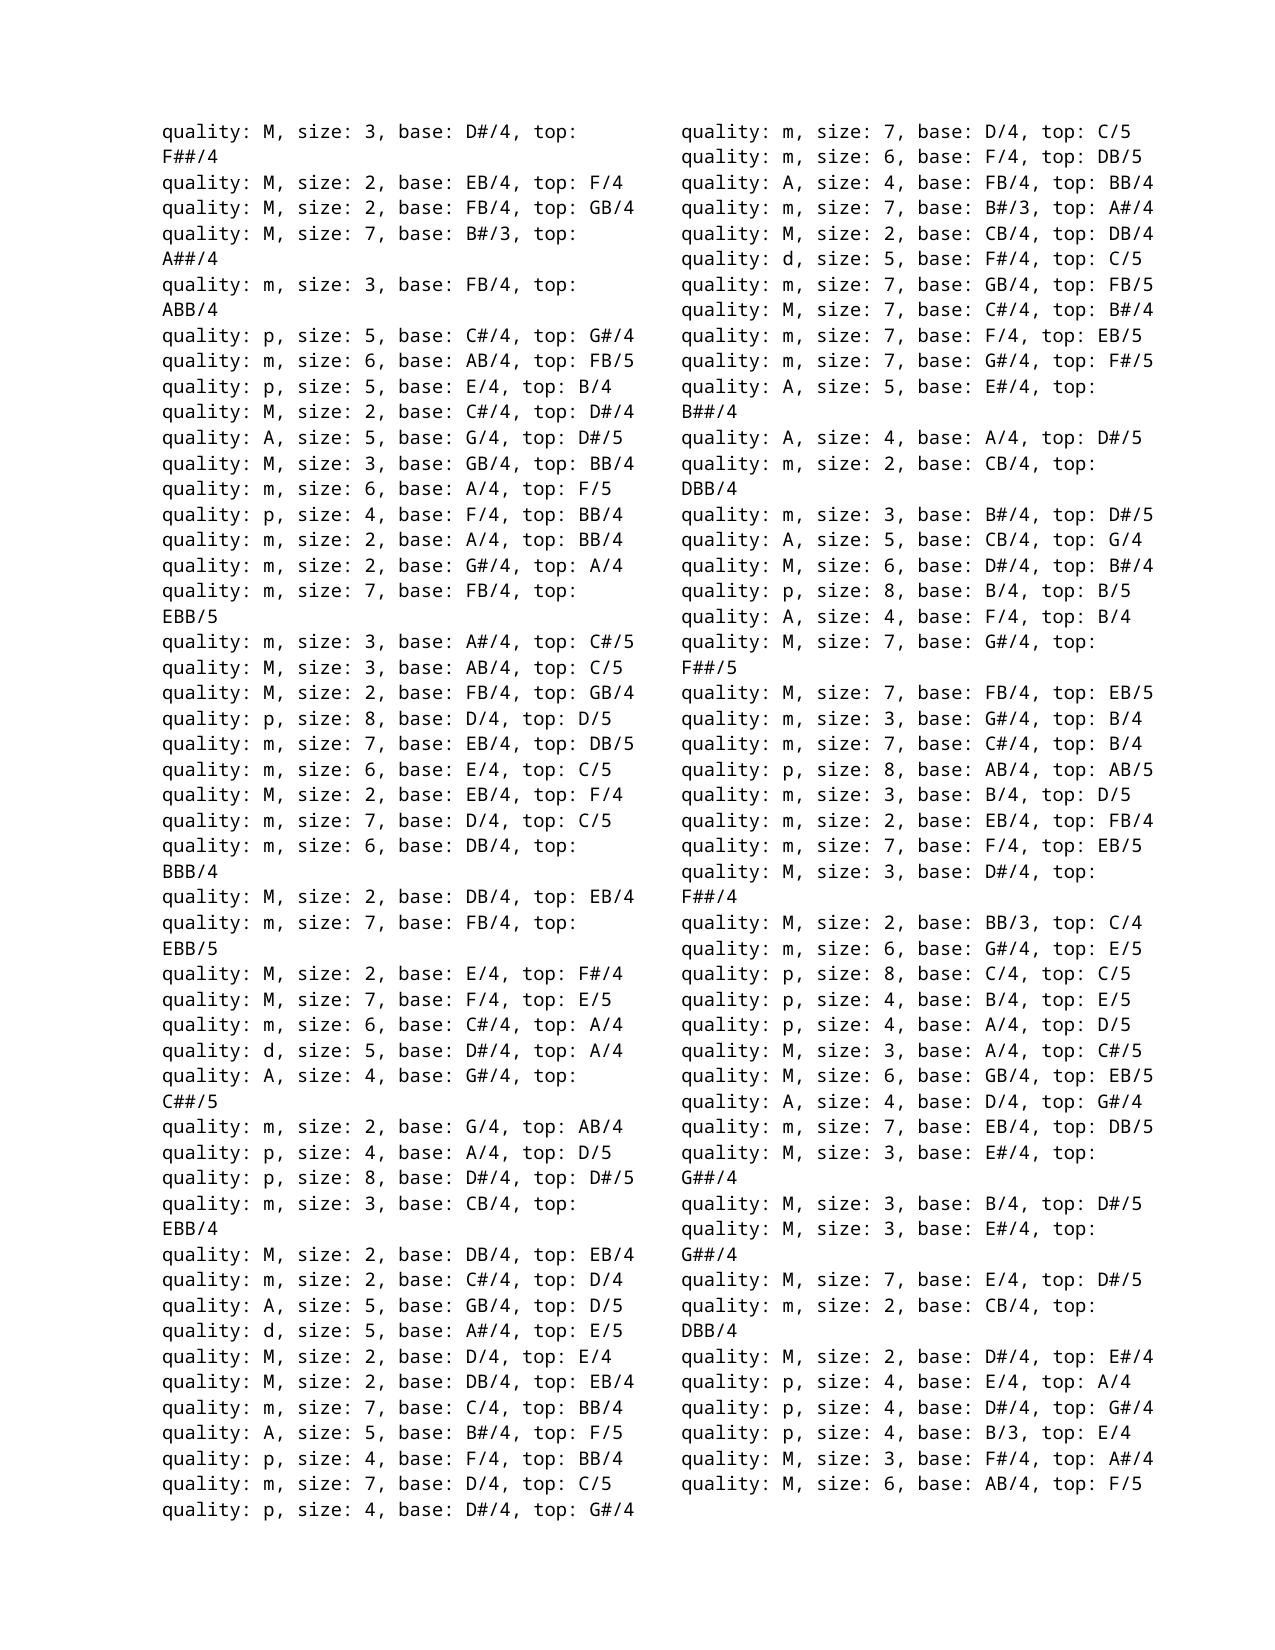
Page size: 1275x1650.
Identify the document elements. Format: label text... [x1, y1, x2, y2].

text quality: M, size: 6, base: D#/4, top: B#/4 [681, 552, 1157, 577]
text quality: m, size: 6, base: G#/4, top: E/5 [681, 935, 1157, 960]
text quality: A, size: 5, base: E#/4, top: B##/4 [681, 373, 1157, 424]
text quality: M, size: 2, base: E/4, top: F#/4 [162, 960, 637, 986]
text quality: m, size: 7, base: D/4, top: C/5 [162, 807, 637, 833]
text quality: M, size: 3, base: GB/4, top: BB/4 [162, 450, 637, 475]
text quality: m, size: 7, base: B#/3, top: A#/4 [681, 195, 1157, 220]
text quality: M, size: 2, base: BB/3, top: C/4 [681, 909, 1157, 935]
text quality: M, size: 6, base: AB/4, top: F/5 [681, 1471, 1157, 1496]
text quality: m, size: 7, base: F/4, top: EB/5 [681, 833, 1157, 858]
text quality: p, size: 8, base: D#/4, top: D#/5 [162, 1164, 637, 1190]
text quality: A, size: 4, base: FB/4, top: BB/4 [681, 169, 1157, 195]
text quality: m, size: 3, base: FB/4, top: ABB/4 [162, 271, 637, 322]
text quality: m, size: 7, base: C#/4, top: B/4 [681, 731, 1157, 756]
text quality: p, size: 4, base: B/3, top: E/4 [681, 1420, 1157, 1445]
text quality: p, size: 4, base: E/4, top: A/4 [681, 1369, 1157, 1394]
text quality: m, size: 6, base: DB/4, top: BBB/4 [162, 833, 637, 884]
text quality: M, size: 7, base: B#/3, top: A##/4 [162, 220, 637, 271]
text quality: m, size: 2, base: C#/4, top: D/4 [162, 1267, 637, 1292]
text quality: m, size: 6, base: C#/4, top: A/4 [162, 1011, 637, 1037]
text quality: m, size: 7, base: EB/4, top: DB/5 [162, 731, 637, 756]
text quality: M, size: 2, base: FB/4, top: GB/4 [162, 679, 637, 705]
text quality: M, size: 7, base: E/4, top: D#/5 [681, 1267, 1157, 1292]
text quality: p, size: 8, base: D/4, top: D/5 [162, 705, 637, 731]
text quality: p, size: 5, base: E/4, top: B/4 [162, 373, 637, 399]
text quality: M, size: 6, base: GB/4, top: EB/5 [681, 1062, 1157, 1088]
text quality: p, size: 4, base: B/4, top: E/5 [681, 986, 1157, 1011]
text quality: m, size: 3, base: B#/4, top: D#/5 [681, 501, 1157, 526]
text quality: m, size: 6, base: E/4, top: C/5 [162, 756, 637, 782]
text quality: m, size: 2, base: CB/4, top: DBB/4 [681, 450, 1157, 501]
text quality: p, size: 8, base: B/4, top: B/5 [681, 577, 1157, 603]
text quality: m, size: 2, base: G#/4, top: A/4 [162, 552, 637, 577]
text quality: m, size: 7, base: FB/4, top: EBB/5 [162, 577, 637, 628]
text quality: p, size: 4, base: F/4, top: BB/4 [162, 1445, 637, 1471]
text quality: M, size: 2, base: C#/4, top: D#/4 [162, 399, 637, 424]
text quality: m, size: 6, base: A/4, top: F/5 [162, 475, 637, 501]
text quality: d, size: 5, base: D#/4, top: A/4 [162, 1037, 637, 1062]
text quality: M, size: 3, base: F#/4, top: A#/4 [681, 1445, 1157, 1471]
text quality: m, size: 7, base: F/4, top: EB/5 [681, 322, 1157, 348]
text quality: M, size: 3, base: AB/4, top: C/5 [162, 654, 637, 679]
text quality: A, size: 4, base: G#/4, top: C##/5 [162, 1062, 637, 1113]
text quality: m, size: 7, base: FB/4, top: EBB/5 [162, 909, 637, 960]
text quality: M, size: 2, base: EB/4, top: F/4 [162, 169, 637, 195]
text quality: M, size: 3, base: E#/4, top: G##/4 [681, 1139, 1157, 1190]
text quality: m, size: 2, base: A/4, top: BB/4 [162, 526, 637, 552]
text quality: A, size: 5, base: GB/4, top: D/5 [162, 1292, 637, 1318]
text quality: M, size: 2, base: CB/4, top: DB/4 [681, 220, 1157, 246]
text quality: m, size: 6, base: F/4, top: DB/5 [681, 144, 1157, 169]
text quality: M, size: 7, base: G#/4, top: F##/5 [681, 628, 1157, 679]
text quality: m, size: 7, base: C/4, top: BB/4 [162, 1394, 637, 1420]
text quality: m, size: 7, base: GB/4, top: FB/5 [681, 271, 1157, 297]
text quality: d, size: 5, base: F#/4, top: C/5 [681, 246, 1157, 271]
text quality: M, size: 3, base: E#/4, top: G##/4 [681, 1216, 1157, 1267]
text quality: A, size: 5, base: B#/4, top: F/5 [162, 1420, 637, 1445]
text quality: m, size: 6, base: AB/4, top: FB/5 [162, 348, 637, 373]
text quality: A, size: 4, base: D/4, top: G#/4 [681, 1088, 1157, 1113]
text quality: m, size: 3, base: G#/4, top: B/4 [681, 705, 1157, 731]
text quality: m, size: 2, base: G/4, top: AB/4 [162, 1113, 637, 1139]
text quality: M, size: 3, base: D#/4, top: F##/4 [681, 858, 1157, 909]
text quality: M, size: 2, base: EB/4, top: F/4 [162, 782, 637, 807]
text quality: d, size: 5, base: A#/4, top: E/5 [162, 1318, 637, 1343]
text quality: M, size: 7, base: C#/4, top: B#/4 [681, 297, 1157, 322]
text quality: m, size: 2, base: CB/4, top: DBB/4 [681, 1292, 1157, 1343]
text quality: M, size: 7, base: FB/4, top: EB/5 [681, 679, 1157, 705]
text quality: M, size: 2, base: DB/4, top: EB/4 [162, 1369, 637, 1394]
text quality: m, size: 2, base: EB/4, top: FB/4 [681, 807, 1157, 833]
text quality: A, size: 5, base: G/4, top: D#/5 [162, 424, 637, 450]
text quality: M, size: 2, base: FB/4, top: GB/4 [162, 195, 637, 220]
text quality: p, size: 4, base: D#/4, top: G#/4 [681, 1394, 1157, 1420]
text quality: m, size: 7, base: D/4, top: C/5 [681, 118, 1157, 144]
text quality: p, size: 8, base: C/4, top: C/5 [681, 960, 1157, 986]
text quality: M, size: 3, base: D#/4, top: F##/4 [162, 118, 637, 169]
text quality: M, size: 2, base: DB/4, top: EB/4 [162, 1241, 637, 1267]
text quality: M, size: 3, base: B/4, top: D#/5 [681, 1190, 1157, 1216]
text quality: M, size: 2, base: DB/4, top: EB/4 [162, 884, 637, 909]
text quality: m, size: 3, base: CB/4, top: EBB/4 [162, 1190, 637, 1241]
text quality: A, size: 5, base: CB/4, top: G/4 [681, 526, 1157, 552]
text quality: p, size: 4, base: D#/4, top: G#/4 [162, 1496, 637, 1522]
text quality: M, size: 7, base: F/4, top: E/5 [162, 986, 637, 1011]
text quality: p, size: 4, base: A/4, top: D/5 [681, 1011, 1157, 1037]
text quality: m, size: 7, base: G#/4, top: F#/5 [681, 348, 1157, 373]
text quality: M, size: 3, base: A/4, top: C#/5 [681, 1037, 1157, 1062]
text quality: p, size: 8, base: AB/4, top: AB/5 [681, 756, 1157, 782]
text quality: m, size: 3, base: B/4, top: D/5 [681, 782, 1157, 807]
text quality: A, size: 4, base: A/4, top: D#/5 [681, 424, 1157, 450]
text quality: m, size: 3, base: A#/4, top: C#/5 [162, 628, 637, 654]
text quality: p, size: 4, base: A/4, top: D/5 [162, 1139, 637, 1164]
text quality: m, size: 7, base: EB/4, top: DB/5 [681, 1113, 1157, 1139]
text quality: m, size: 7, base: D/4, top: C/5 [162, 1471, 637, 1496]
text quality: A, size: 4, base: F/4, top: B/4 [681, 603, 1157, 628]
text quality: M, size: 2, base: D#/4, top: E#/4 [681, 1343, 1157, 1369]
text quality: p, size: 4, base: F/4, top: BB/4 [162, 501, 637, 526]
text quality: p, size: 5, base: C#/4, top: G#/4 [162, 322, 637, 348]
text quality: M, size: 2, base: D/4, top: E/4 [162, 1343, 637, 1369]
